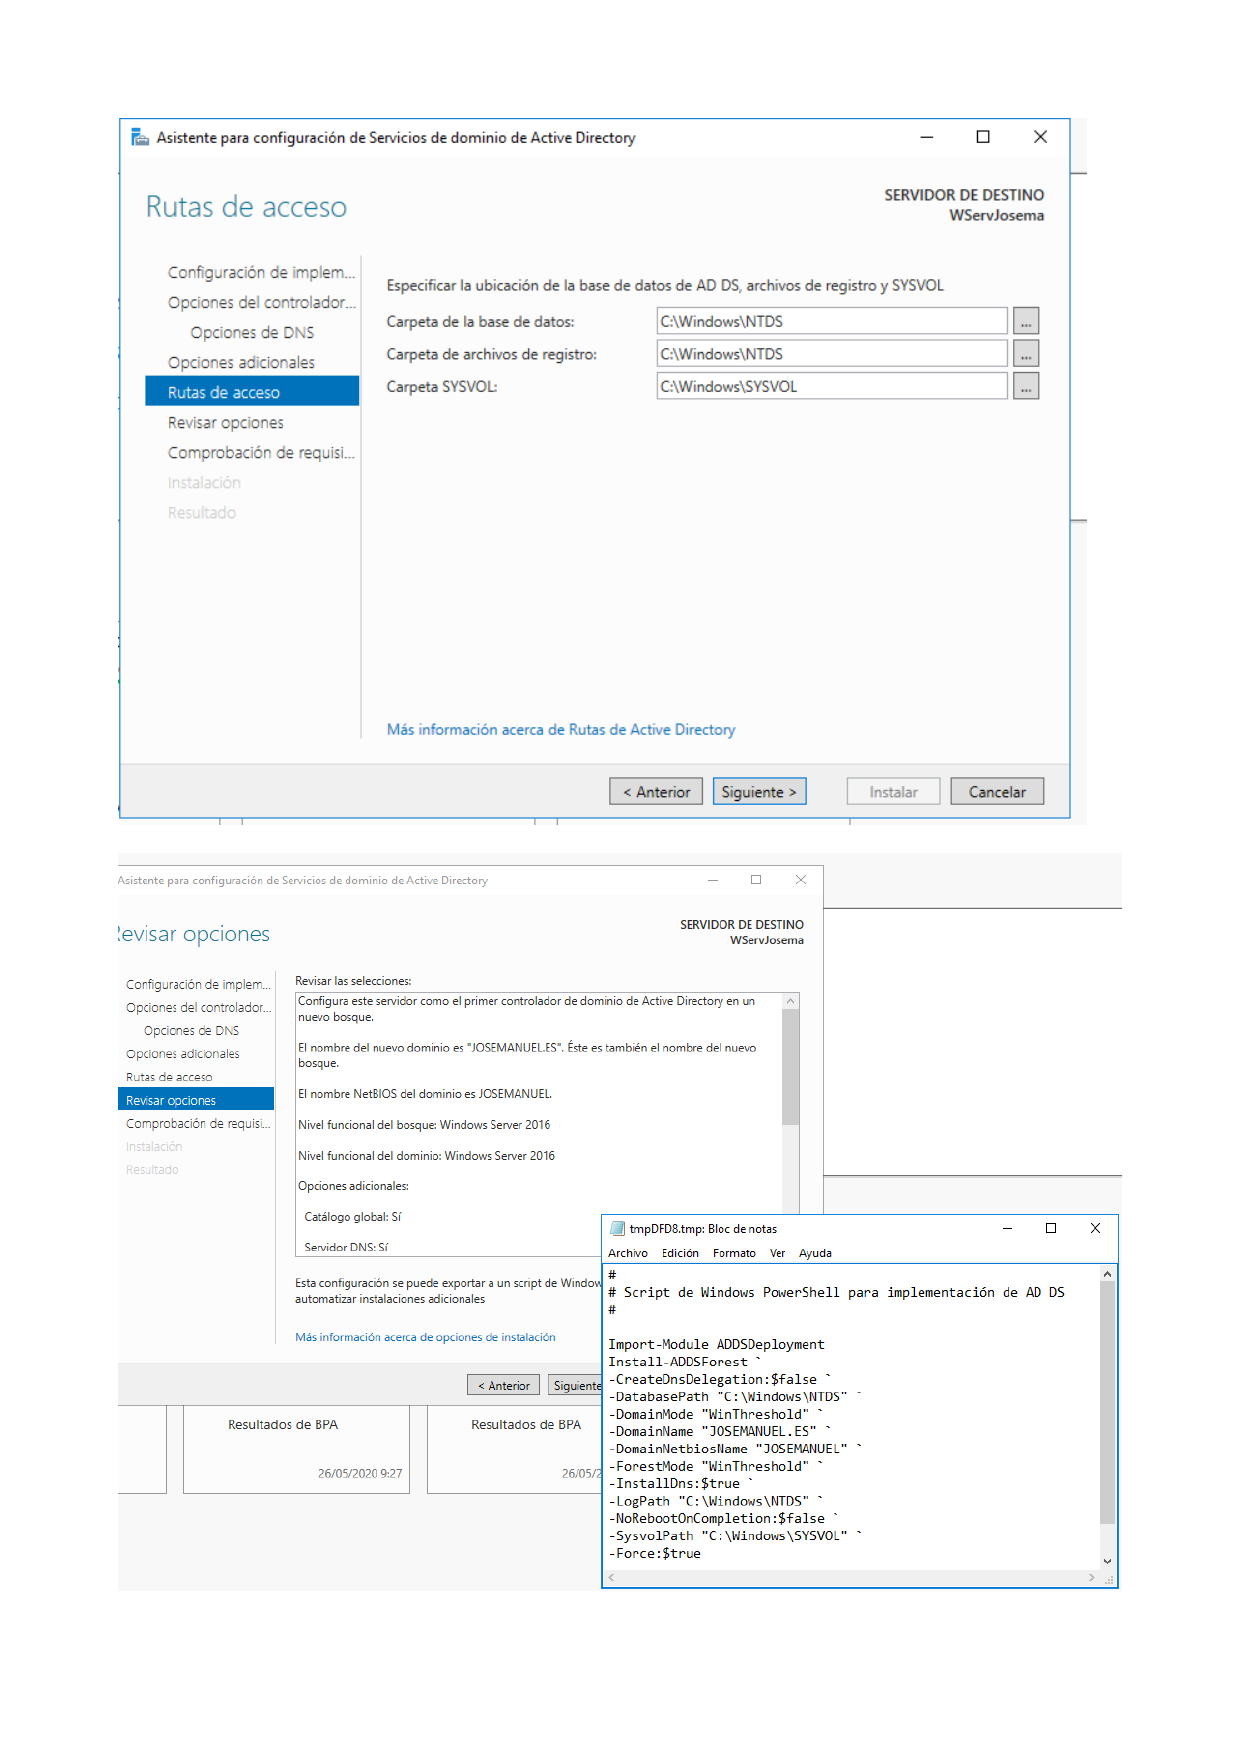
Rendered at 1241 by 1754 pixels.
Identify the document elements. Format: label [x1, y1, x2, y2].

picture [118, 118, 1087, 825]
picture [118, 853, 1123, 1591]
